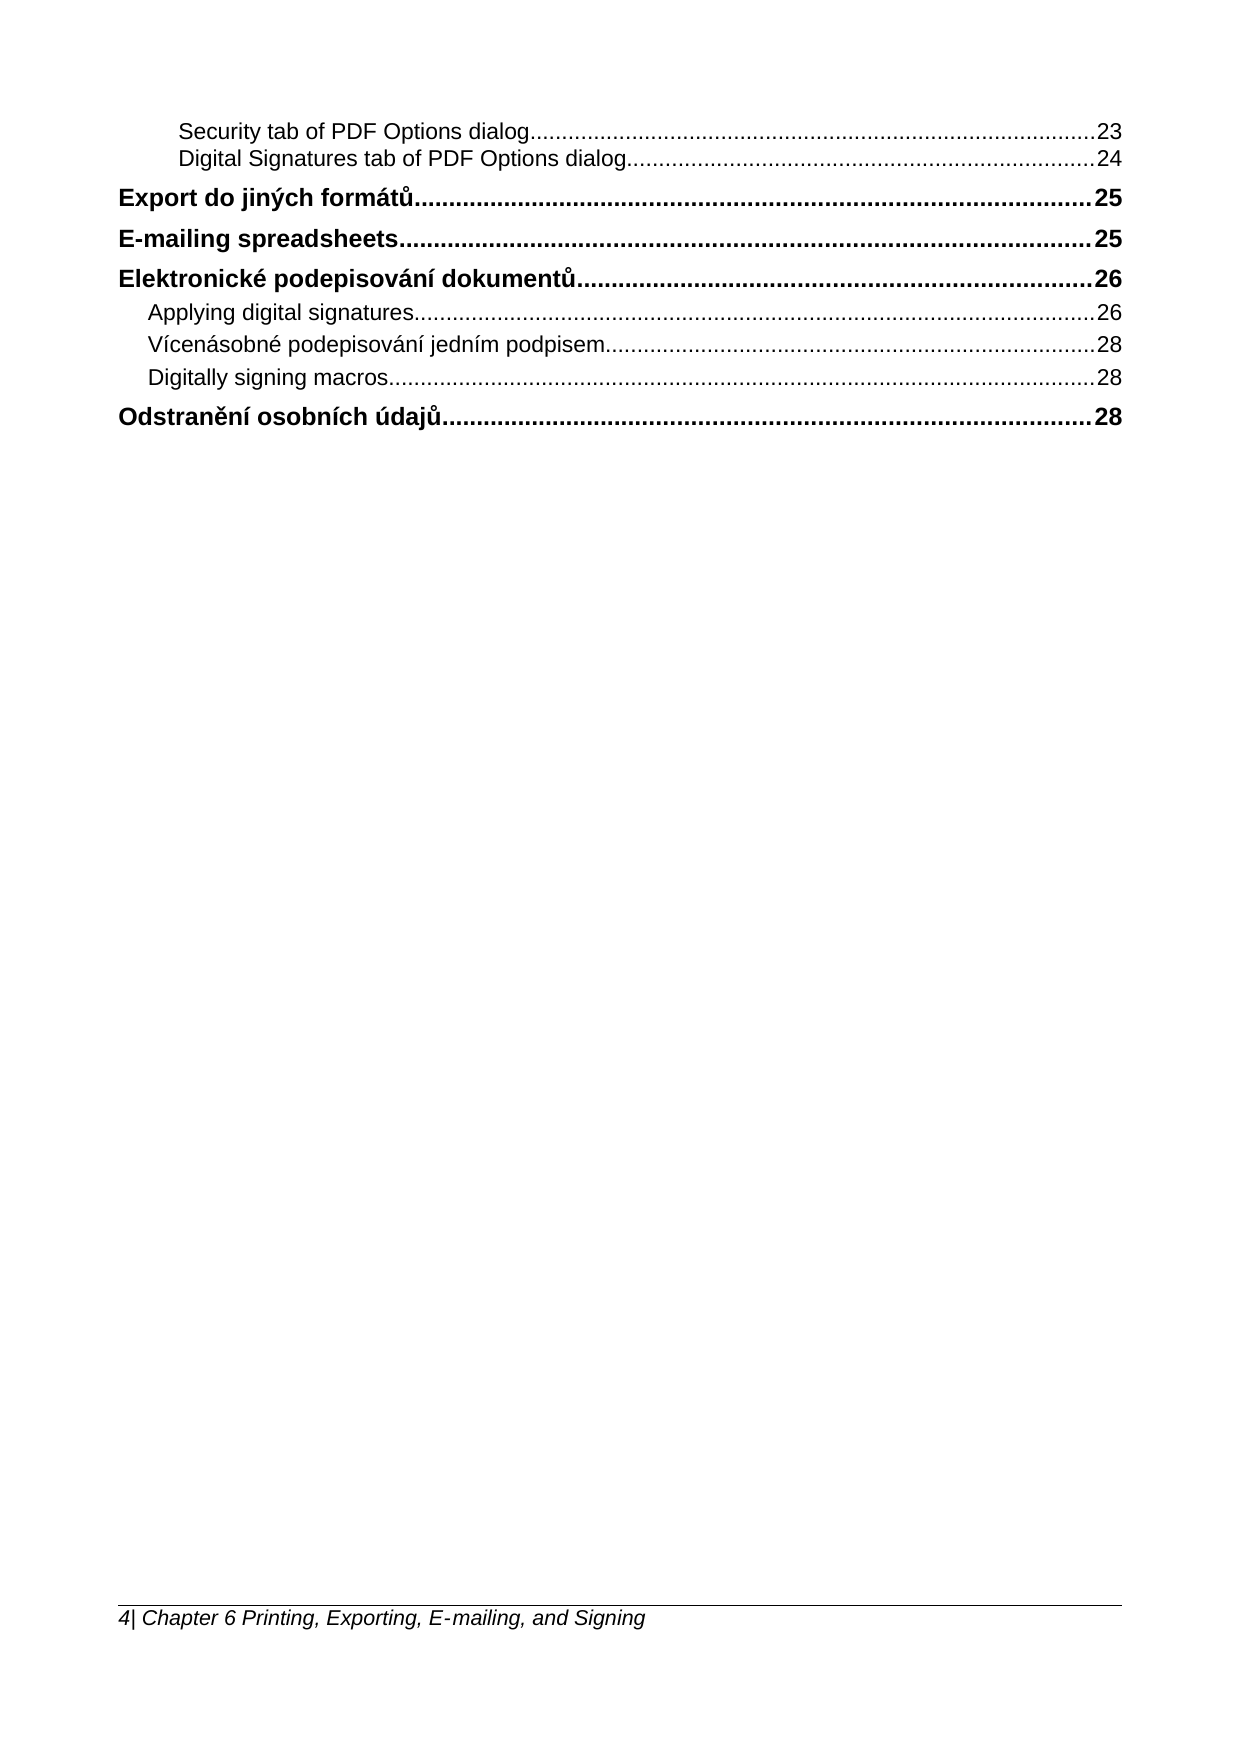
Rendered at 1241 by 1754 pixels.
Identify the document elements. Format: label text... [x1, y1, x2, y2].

text Applying digital signatures 26 [148, 299, 1122, 325]
text Security tab of PDF Options dialog 23 [178, 118, 1122, 144]
text Digitally signing macros 28 [148, 364, 1122, 390]
text E-mailing spreadsheets 25 [118, 223, 1122, 252]
text Odstranění osobních údajů 28 [118, 402, 1122, 431]
text Export do jiných formátů 25 [118, 183, 1122, 212]
text Vícenásobné podepisování jedním podpisem 28 [148, 331, 1122, 358]
text Elektronické podepisování dokumentů 26 [118, 264, 1122, 293]
text Digital Signatures tab of PDF Options dialog 24 [178, 144, 1122, 171]
